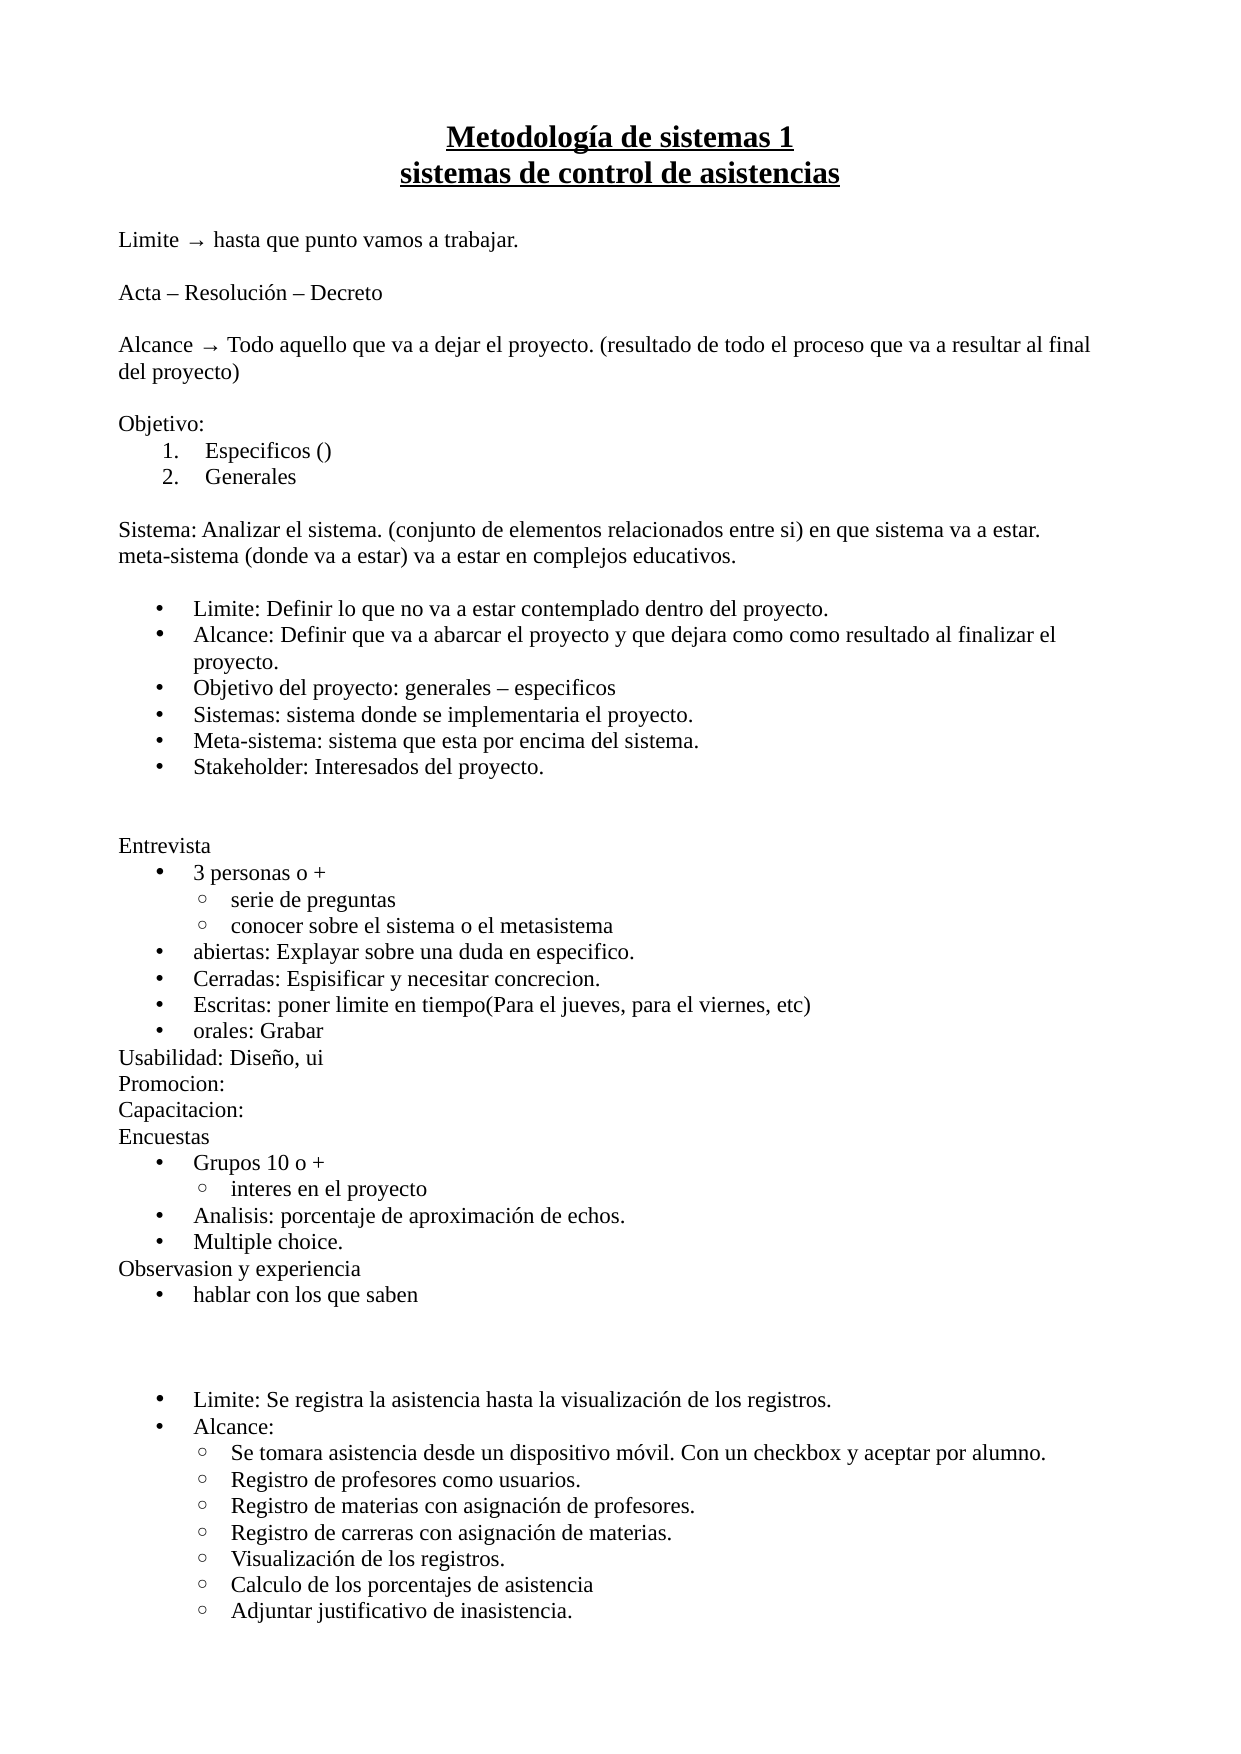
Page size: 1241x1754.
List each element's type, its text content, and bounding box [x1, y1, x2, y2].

text Usabilidad: Diseño, ui [118, 1044, 1122, 1070]
list Se tomara asistencia desde un dispositivo móvil. Con un checkbox y aceptar por alumno. [193, 1439, 1122, 1466]
list 3 personas o + [156, 859, 1122, 886]
list Registro de materias con asignación de profesores. [193, 1492, 1122, 1518]
list Registro de profesores como usuarios. [193, 1466, 1122, 1492]
list Visualización de los registros. [193, 1545, 1122, 1571]
list Generales [162, 463, 1122, 489]
text Objetivo: [118, 410, 1122, 437]
list Analisis: porcentaje de aproximación de echos. [156, 1202, 1122, 1228]
text Metodología de sistemas 1 [118, 118, 1122, 154]
list orales: Grabar [156, 1017, 1122, 1044]
list Alcance: Definir que va a abarcar el proyecto y que dejara como como resultado al finalizar el proyecto. [156, 621, 1122, 674]
text Sistema: Analizar el sistema. (conjunto de elementos relacionados entre si) en que sistema va a estar. [118, 516, 1122, 542]
text Limite → hasta que punto vamos a trabajar. [118, 226, 1122, 252]
list interes en el proyecto [193, 1176, 1122, 1202]
list Especificos () [162, 437, 1122, 463]
text Observasion y experiencia [118, 1254, 1122, 1281]
list Alcance: [156, 1413, 1122, 1439]
list serie de preguntas [193, 886, 1122, 912]
list Cerradas: Espisificar y necesitar concrecion. [156, 965, 1122, 991]
list Adjuntar justificativo de inasistencia. [193, 1598, 1122, 1624]
list Stakeholder: Interesados del proyecto. [156, 753, 1122, 780]
list Limite: Definir lo que no va a estar contemplado dentro del proyecto. [156, 595, 1122, 621]
list Grupos 10 o + [156, 1149, 1122, 1176]
text Capacitacion: [118, 1096, 1122, 1123]
text Encuestas [118, 1123, 1122, 1149]
text Alcance → Todo aquello que va a dejar el proyecto. (resultado de todo el proceso que va a resultar al final del proyecto) [118, 331, 1122, 384]
list Calculo de los porcentajes de asistencia [193, 1571, 1122, 1598]
list conocer sobre el sistema o el metasistema [193, 912, 1122, 938]
text sistemas de control de asistencias [118, 154, 1122, 190]
text Acta – Resolución – Decreto [118, 279, 1122, 305]
list Limite: Se registra la asistencia hasta la visualización de los registros. [156, 1386, 1122, 1413]
list hablar con los que saben [156, 1281, 1122, 1307]
text Promocion: [118, 1070, 1122, 1096]
list Escritas: poner limite en tiempo(Para el jueves, para el viernes, etc) [156, 991, 1122, 1017]
text Entrevista [118, 832, 1122, 859]
list abiertas: Explayar sobre una duda en especifico. [156, 938, 1122, 965]
text meta-sistema (donde va a estar) va a estar en complejos educativos. [118, 542, 1122, 568]
list Meta-sistema: sistema que esta por encima del sistema. [156, 727, 1122, 753]
list Multiple choice. [156, 1228, 1122, 1254]
list Sistemas: sistema donde se implementaria el proyecto. [156, 701, 1122, 727]
list Objetivo del proyecto: generales – especificos [156, 674, 1122, 701]
list Registro de carreras con asignación de materias. [193, 1518, 1122, 1545]
